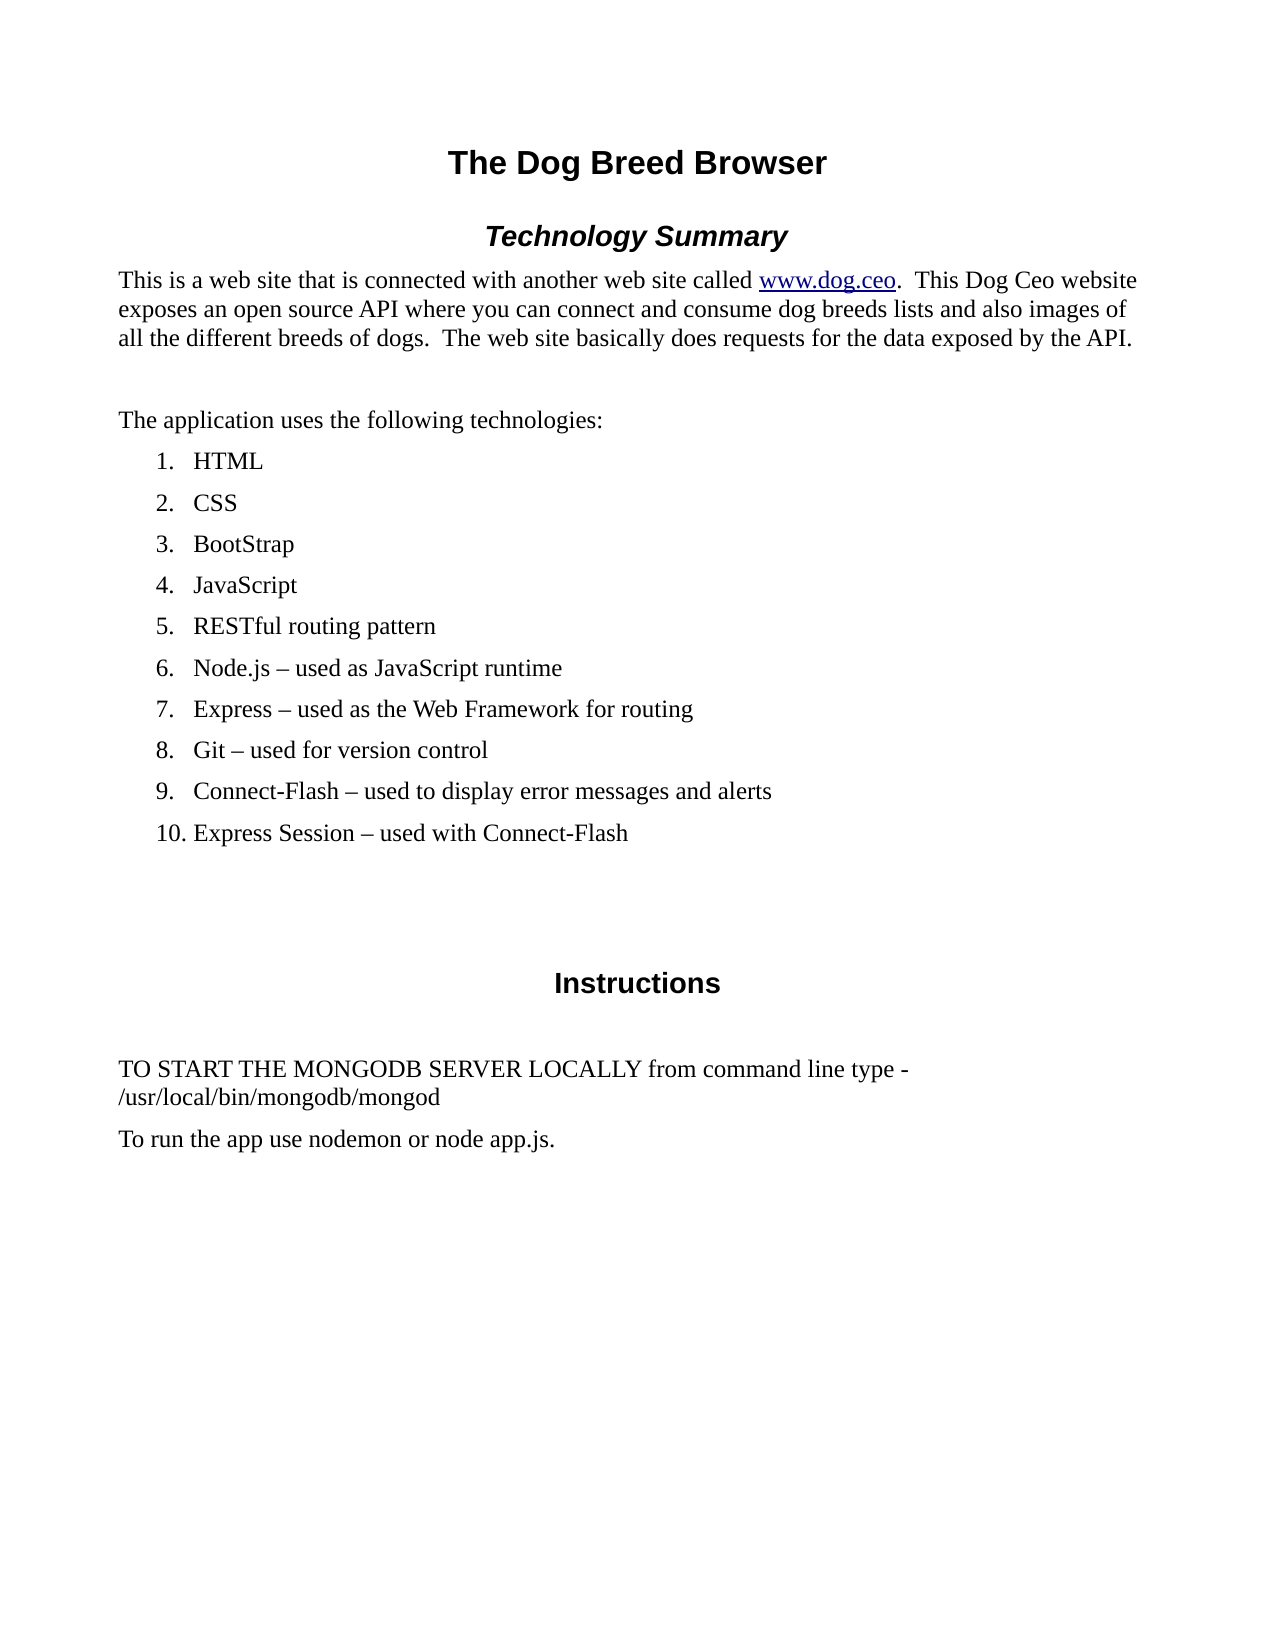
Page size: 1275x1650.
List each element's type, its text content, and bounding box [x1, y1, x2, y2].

list Express Session – used with Connect-Flash [156, 818, 1157, 846]
text To run the app use nodemon or node app.js. [118, 1124, 1157, 1152]
list Node.js – used as JavaScript runtime [156, 653, 1157, 681]
list HTML [156, 446, 1157, 475]
list Git – used for version control [156, 735, 1157, 764]
subtitle Instructions [118, 966, 1157, 1000]
list Express – used as the Web Framework for routing [156, 694, 1157, 723]
subtitle The Dog Breed Browser [118, 143, 1157, 182]
list CSS [156, 488, 1157, 516]
text This is a web site that is connected with another web site called www.dog.ceo. This Dog Ceo website exposes an open source API where you can connect and consume dog breeds lists and also images of all the different breeds of dogs. The web site basically does requests for the data exposed by the API. [118, 265, 1157, 351]
text The application uses the following technologies: [118, 405, 1157, 434]
list JavaScript [156, 570, 1157, 599]
subtitle Technology Summary [118, 219, 1157, 253]
list Connect-Flash – used to display error messages and alerts [156, 776, 1157, 805]
text TO START THE MONGODB SERVER LOCALLY from command line type - /usr/local/bin/mongodb/mongod [118, 1054, 1157, 1111]
list RESTful routing pattern [156, 611, 1157, 640]
list BootStrap [156, 529, 1157, 558]
